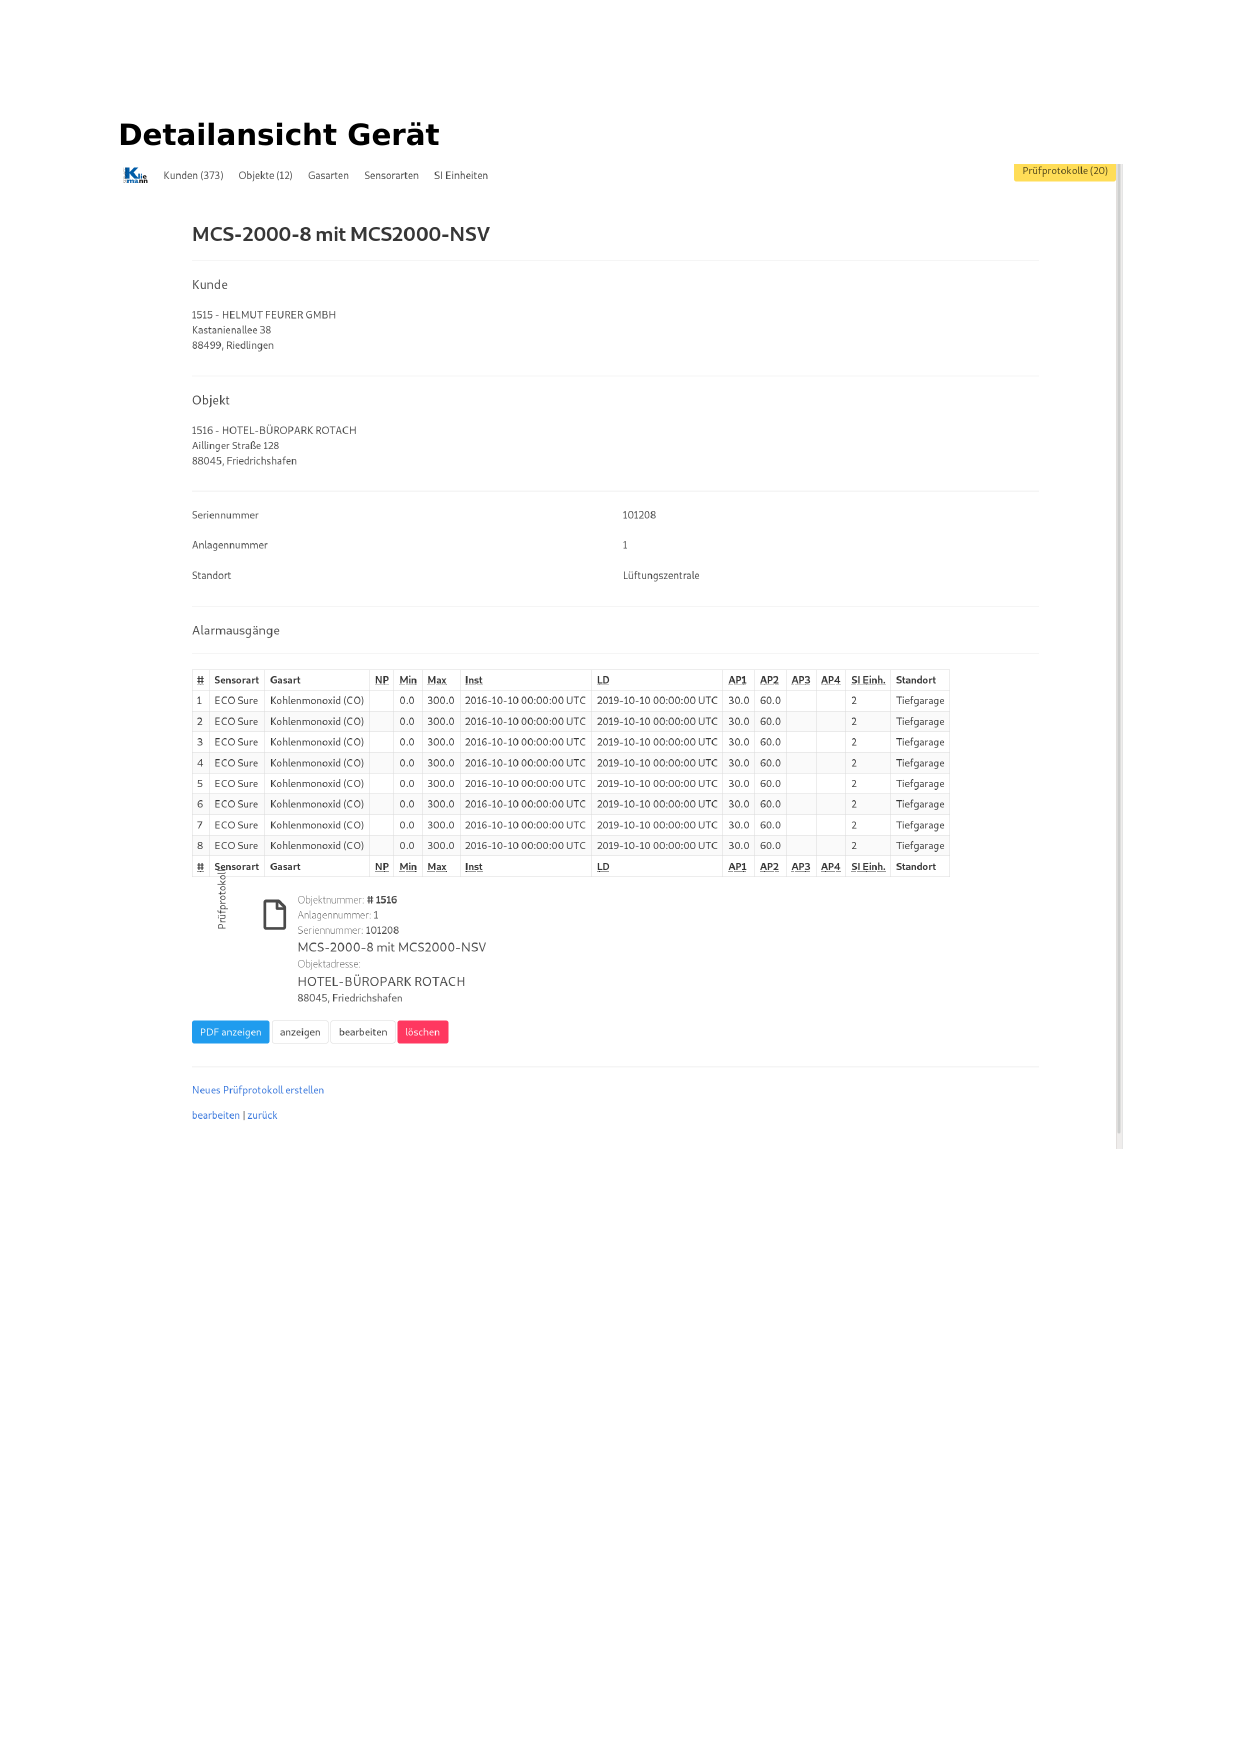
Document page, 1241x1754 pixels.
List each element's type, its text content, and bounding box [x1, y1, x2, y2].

picture [118, 164, 1123, 1149]
subtitle Detailansicht Gerät [118, 118, 1122, 152]
